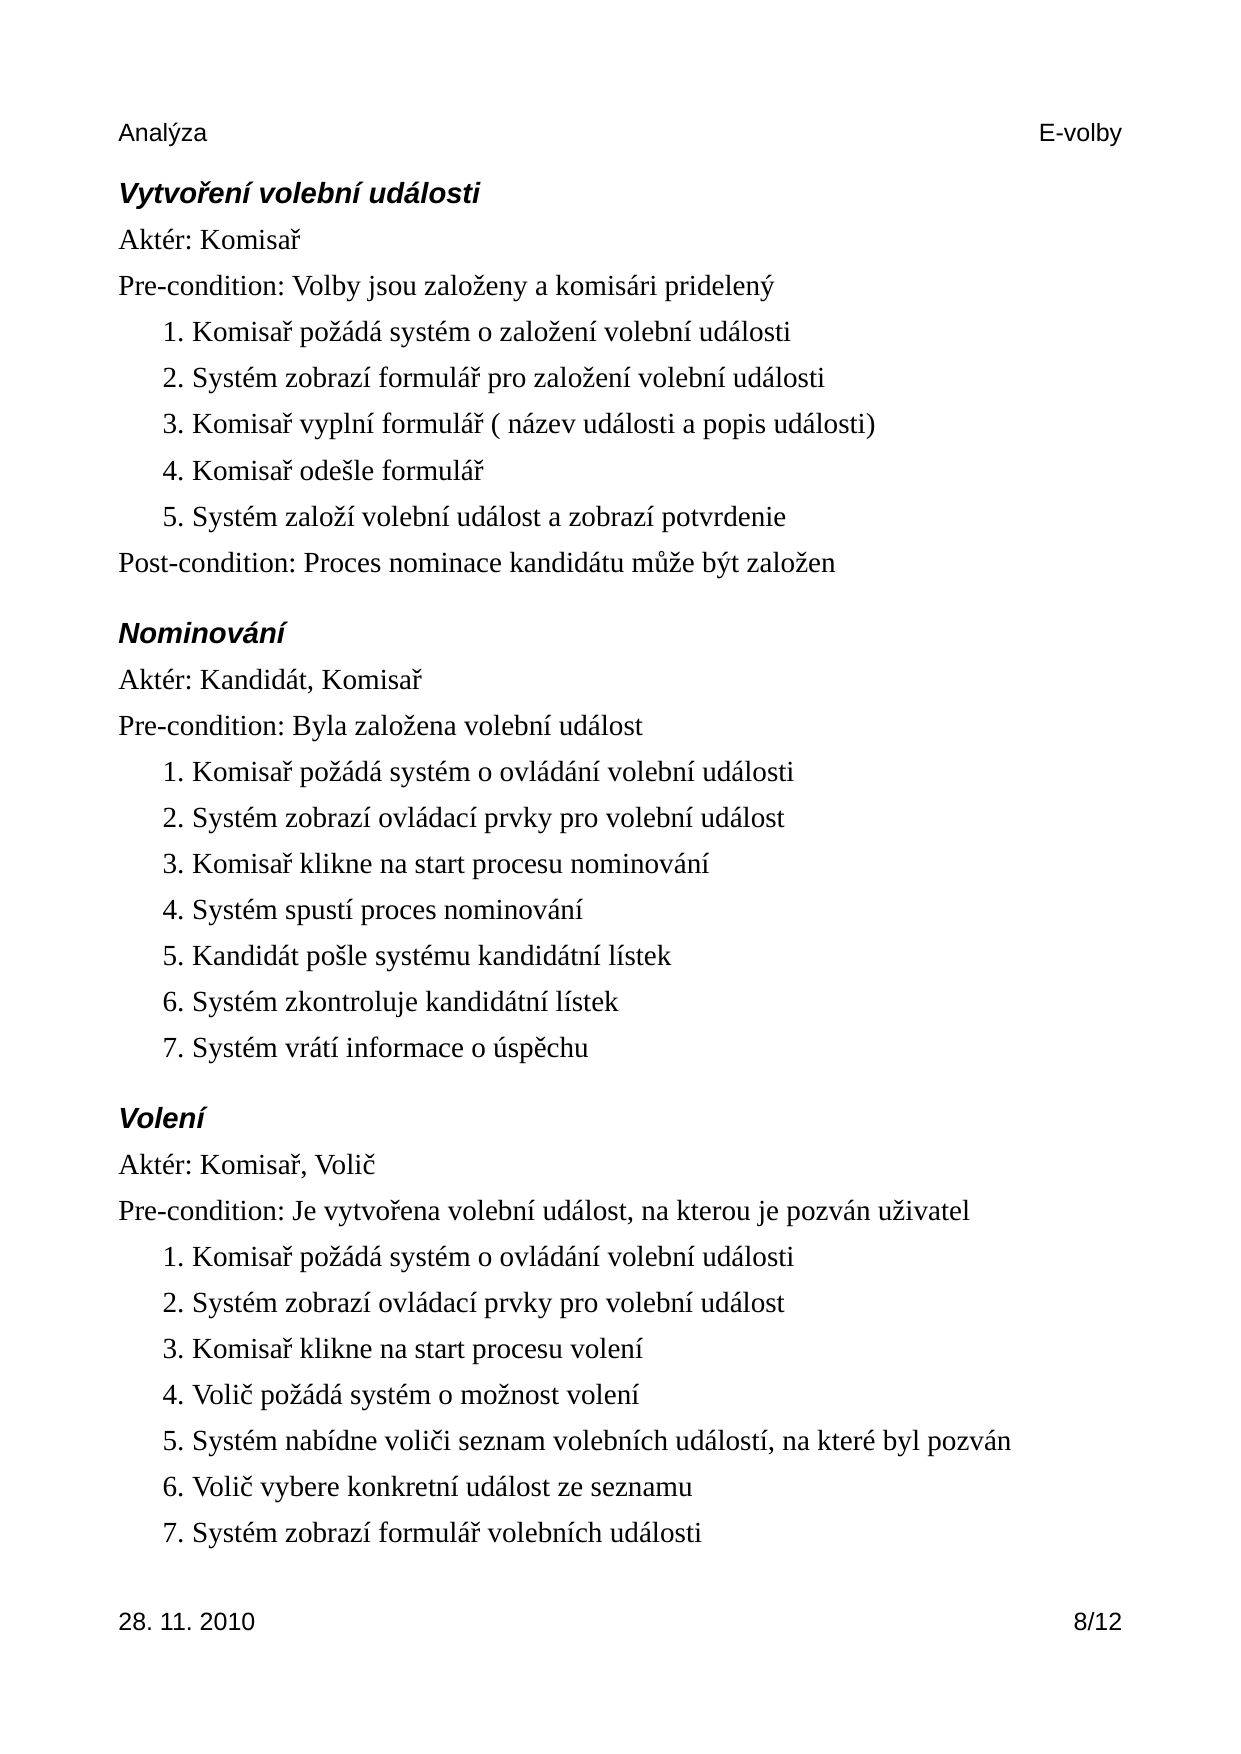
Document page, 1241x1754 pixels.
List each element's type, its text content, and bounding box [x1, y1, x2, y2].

text Pre-condition: Byla založena volební událost [118, 708, 1122, 741]
list Kandidát pošle systému kandidátní lístek [162, 938, 1122, 972]
text Pre-condition: Volby jsou založeny a komisári pridelený [118, 268, 1122, 302]
list Systém založí volební událost a zobrazí potvrdenie [162, 499, 1122, 532]
list Volič požádá systém o možnost volení [162, 1377, 1122, 1411]
subtitle Nominování [118, 616, 1122, 649]
list Systém zobrazí ovládací prvky pro volební událost [162, 1285, 1122, 1319]
text Aktér: Komisař [118, 222, 1122, 256]
subtitle Vytvoření volební události [118, 176, 1122, 210]
list Systém spustí proces nominování [162, 892, 1122, 926]
list Systém zkontroluje kandidátní lístek [162, 984, 1122, 1018]
list Komisař odešle formulář [162, 453, 1122, 486]
list Komisař požádá systém o ovládání volební události [162, 754, 1122, 787]
list Komisař požádá systém o ovládání volební události [162, 1239, 1122, 1273]
list Systém zobrazí formulář pro založení volební události [162, 361, 1122, 394]
text Aktér: Komisař, Volič [118, 1147, 1122, 1181]
list Systém zobrazí ovládací prvky pro volební událost [162, 800, 1122, 833]
list Komisař klikne na start procesu volení [162, 1331, 1122, 1365]
list Systém nabídne voliči seznam volebních událostí, na které byl pozván [162, 1423, 1122, 1457]
list Volič vybere konkretní událost ze seznamu [162, 1469, 1122, 1503]
list Systém zobrazí formulář volebních události [162, 1516, 1122, 1549]
list Systém vrátí informace o úspěchu [162, 1030, 1122, 1064]
text Pre-condition: Je vytvořena volební událost, na kterou je pozván uživatel [118, 1193, 1122, 1227]
list Komisař vyplní formulář ( název události a popis události) [162, 407, 1122, 440]
text Post-condition: Proces nominace kandidátu může být založen [118, 545, 1122, 578]
list Komisař požádá systém o založení volební události [162, 314, 1122, 348]
subtitle Volení [118, 1101, 1122, 1135]
text Aktér: Kandidát, Komisař [118, 662, 1122, 695]
list Komisař klikne na start procesu nominování [162, 846, 1122, 879]
